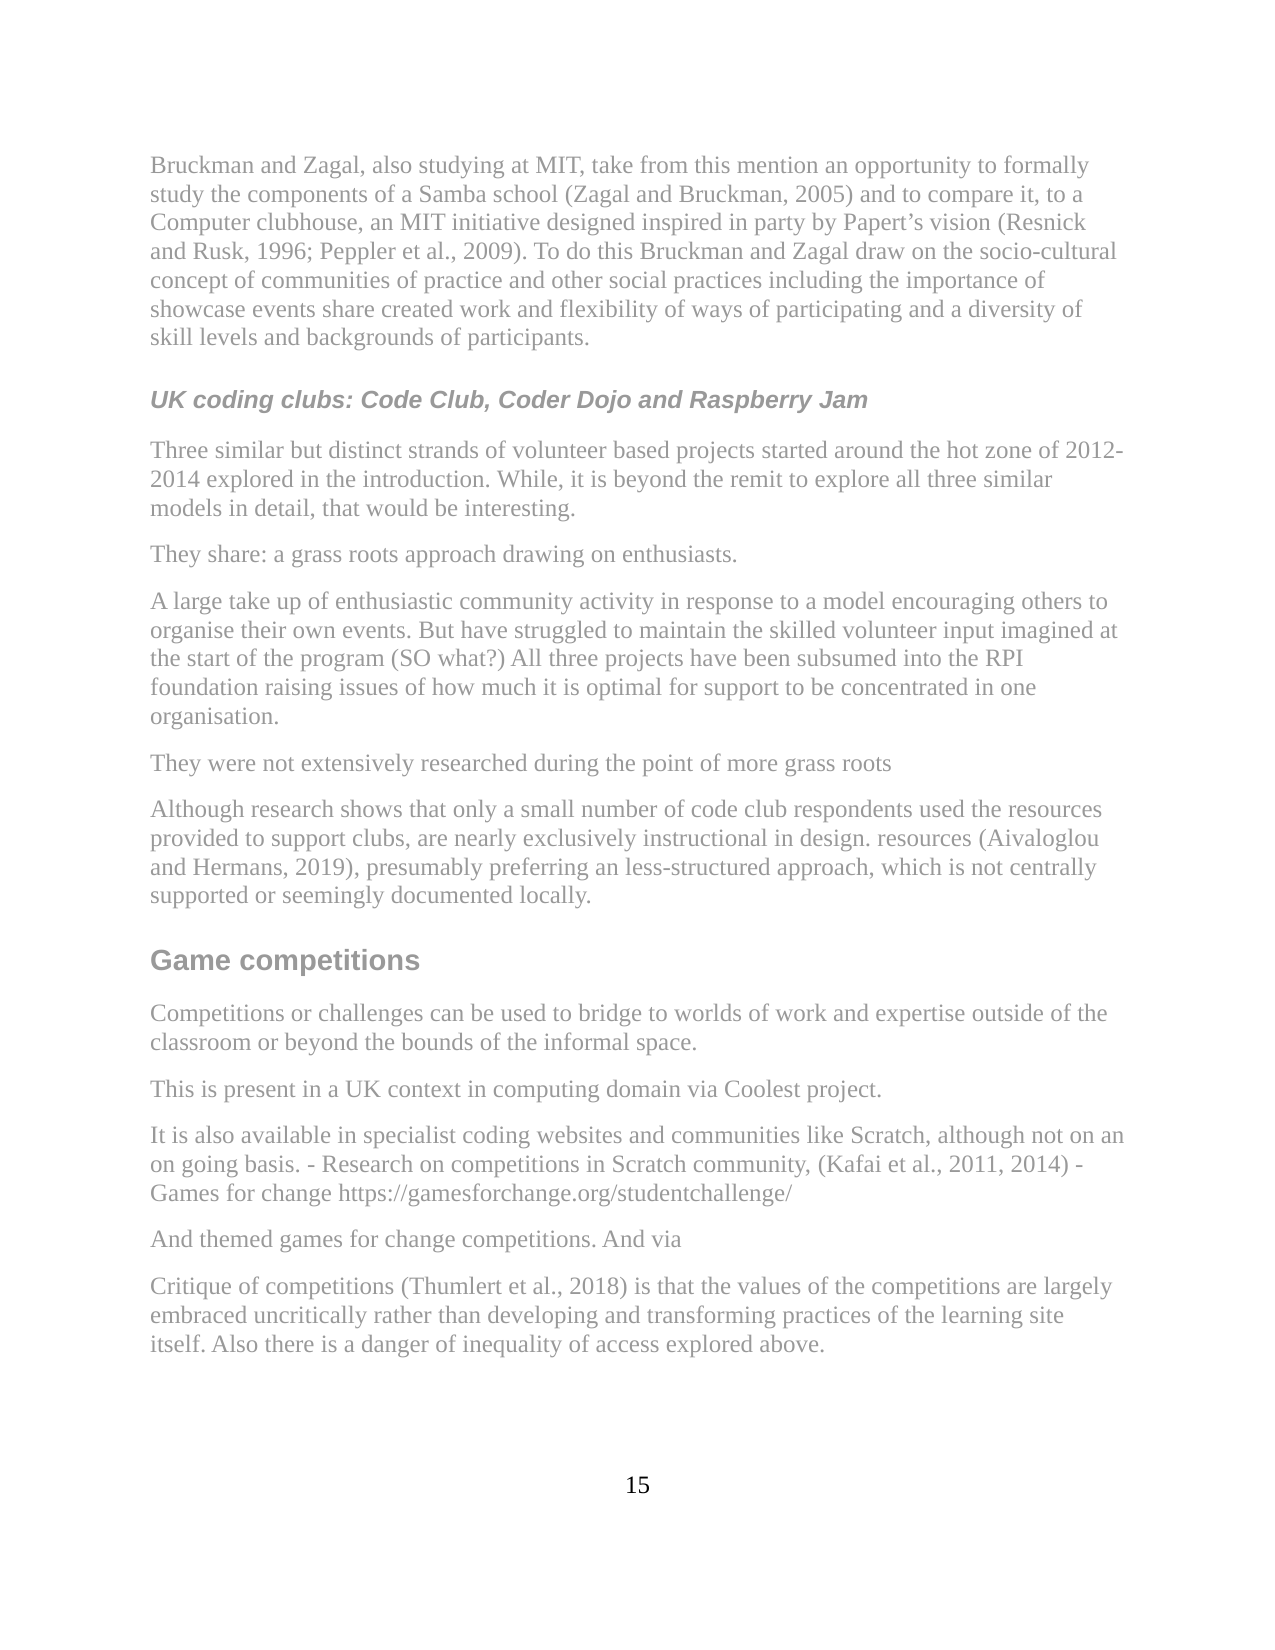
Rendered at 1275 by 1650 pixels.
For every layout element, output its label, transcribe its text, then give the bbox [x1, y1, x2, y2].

text Three similar but distinct strands of volunteer based projects started around the hot zone of 2012-2014 explored in the introduction. While, it is beyond the remit to explore all three similar models in detail, that would be interesting. [150, 435, 1125, 521]
text Competitions or challenges can be used to bridge to worlds of work and expertise outside of the classroom or beyond the bounds of the informal space. [150, 998, 1125, 1056]
text They were not extensively researched during the point of more grass roots [150, 748, 1125, 776]
text Although research shows that only a small number of code club respondents used the resources provided to support clubs, are nearly exclusively instructional in design. resources (Aivaloglou and Hermans, 2019), presumably preferring an less-structured approach, which is not centrally supported or seemingly documented locally. [150, 794, 1125, 909]
subtitle Game competitions [150, 943, 1125, 977]
text And themed games for change competitions. And via [150, 1224, 1125, 1253]
text Bruckman and Zagal, also studying at MIT, take from this mention an opportunity to formally study the components of a Samba school (Zagal and Bruckman, 2005) and to compare it, to a Computer clubhouse, an MIT initiative designed inspired in party by Papert’s vision (Resnick and Rusk, 1996; Peppler et al., 2009). To do this Bruckman and Zagal draw on the socio-cultural concept of communities of practice and other social practices including the importance of showcase events share created work and flexibility of ways of participating and a diversity of skill levels and backgrounds of participants. [150, 150, 1125, 351]
subtitle UK coding clubs: Code Club, Coder Dojo and Raspberry Jam [150, 385, 1125, 414]
text It is also available in specialist coding websites and communities like Scratch, although not on an on going basis. - Research on competitions in Scratch community, (Kafai et al., 2011, 2014) - Games for change https://gamesforchange.org/studentchallenge/ [150, 1120, 1125, 1207]
text A large take up of enthusiastic community activity in response to a model encouraging others to organise their own events. But have struggled to maintain the skilled volunteer input imagined at the start of the program (SO what?) All three projects have been subsumed into the RPI foundation raising issues of how much it is optimal for support to be concentrated in one organisation. [150, 586, 1125, 730]
text Critique of competitions (Thumlert et al., 2018) is that the values of the competitions are largely embraced uncritically rather than developing and transforming practices of the learning site itself. Also there is a danger of inequality of access explored above. [150, 1271, 1125, 1357]
text They share: a grass roots approach drawing on enthusiasts. [150, 539, 1125, 568]
text This is present in a UK context in computing domain via Coolest project. [150, 1074, 1125, 1102]
